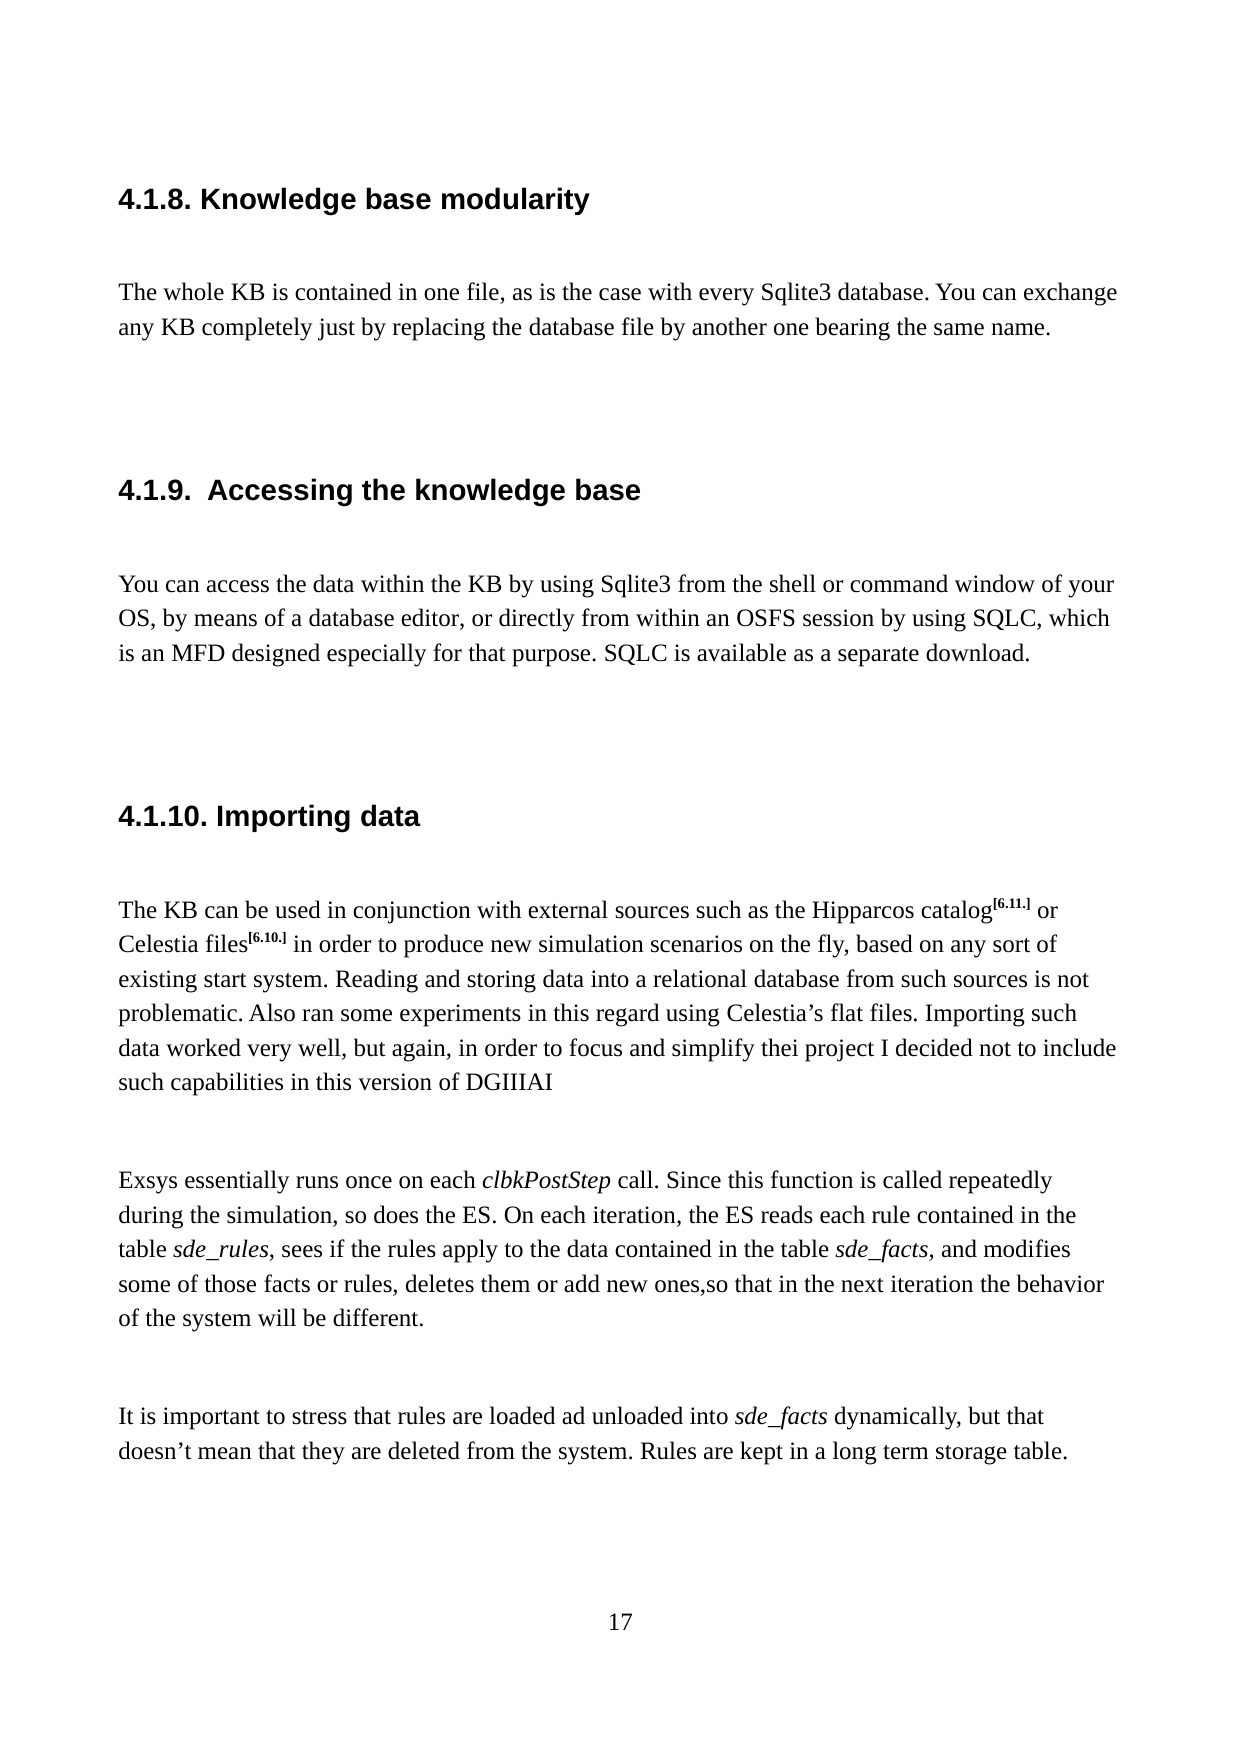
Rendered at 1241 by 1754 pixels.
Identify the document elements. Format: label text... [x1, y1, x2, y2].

text The whole KB is contained in one file, as is the case with every Sqlite3 database. You can exchange any KB completely just by replacing the database file by another one bearing the same name. [118, 277, 1122, 340]
subtitle 4.1.10. Importing data [118, 799, 1122, 833]
text You can access the data within the KB by using Sqlite3 from the shell or command window of your OS, by means of a database editor, or directly from within an OSFS session by using SQLC, which is an MFD designed especially for that purpose. SQLC is available as a separate download. [118, 569, 1122, 666]
subtitle 4.1.8. Knowledge base modularity [118, 182, 1122, 216]
subtitle 4.1.9. Accessing the knowledge base [118, 473, 1122, 507]
text Exsys essentially runs once on each clbkPostStep call. Since this function is called repeatedly during the simulation, so does the ES. On each iteration, the ES reads each rule contained in the table sde_rules, sees if the rules apply to the data contained in the table sde_facts, and modifies some of those facts or rules, deletes them or add new ones,so that in the next iteration the behavior of the system will be different. [118, 1165, 1122, 1332]
text The KB can be used in conjunction with external sources such as the Hipparcos catalog[6.11.] or Celestia files[6.10.] in order to produce new simulation scenarios on the fly, based on any sort of existing start system. Reading and storing data into a relational database from such sources is not problematic. Also ran some experiments in this regard using Celestia’s flat files. Importing such data worked very well, but again, in order to focus and simplify thei project I decided not to include such capabilities in this version of DGIIIAI [118, 895, 1122, 1096]
text It is important to stress that rules are loaded ad unloaded into sde_facts dynamically, but that doesn’t mean that they are deleted from the system. Rules are kept in a long term storage table. [118, 1401, 1122, 1464]
